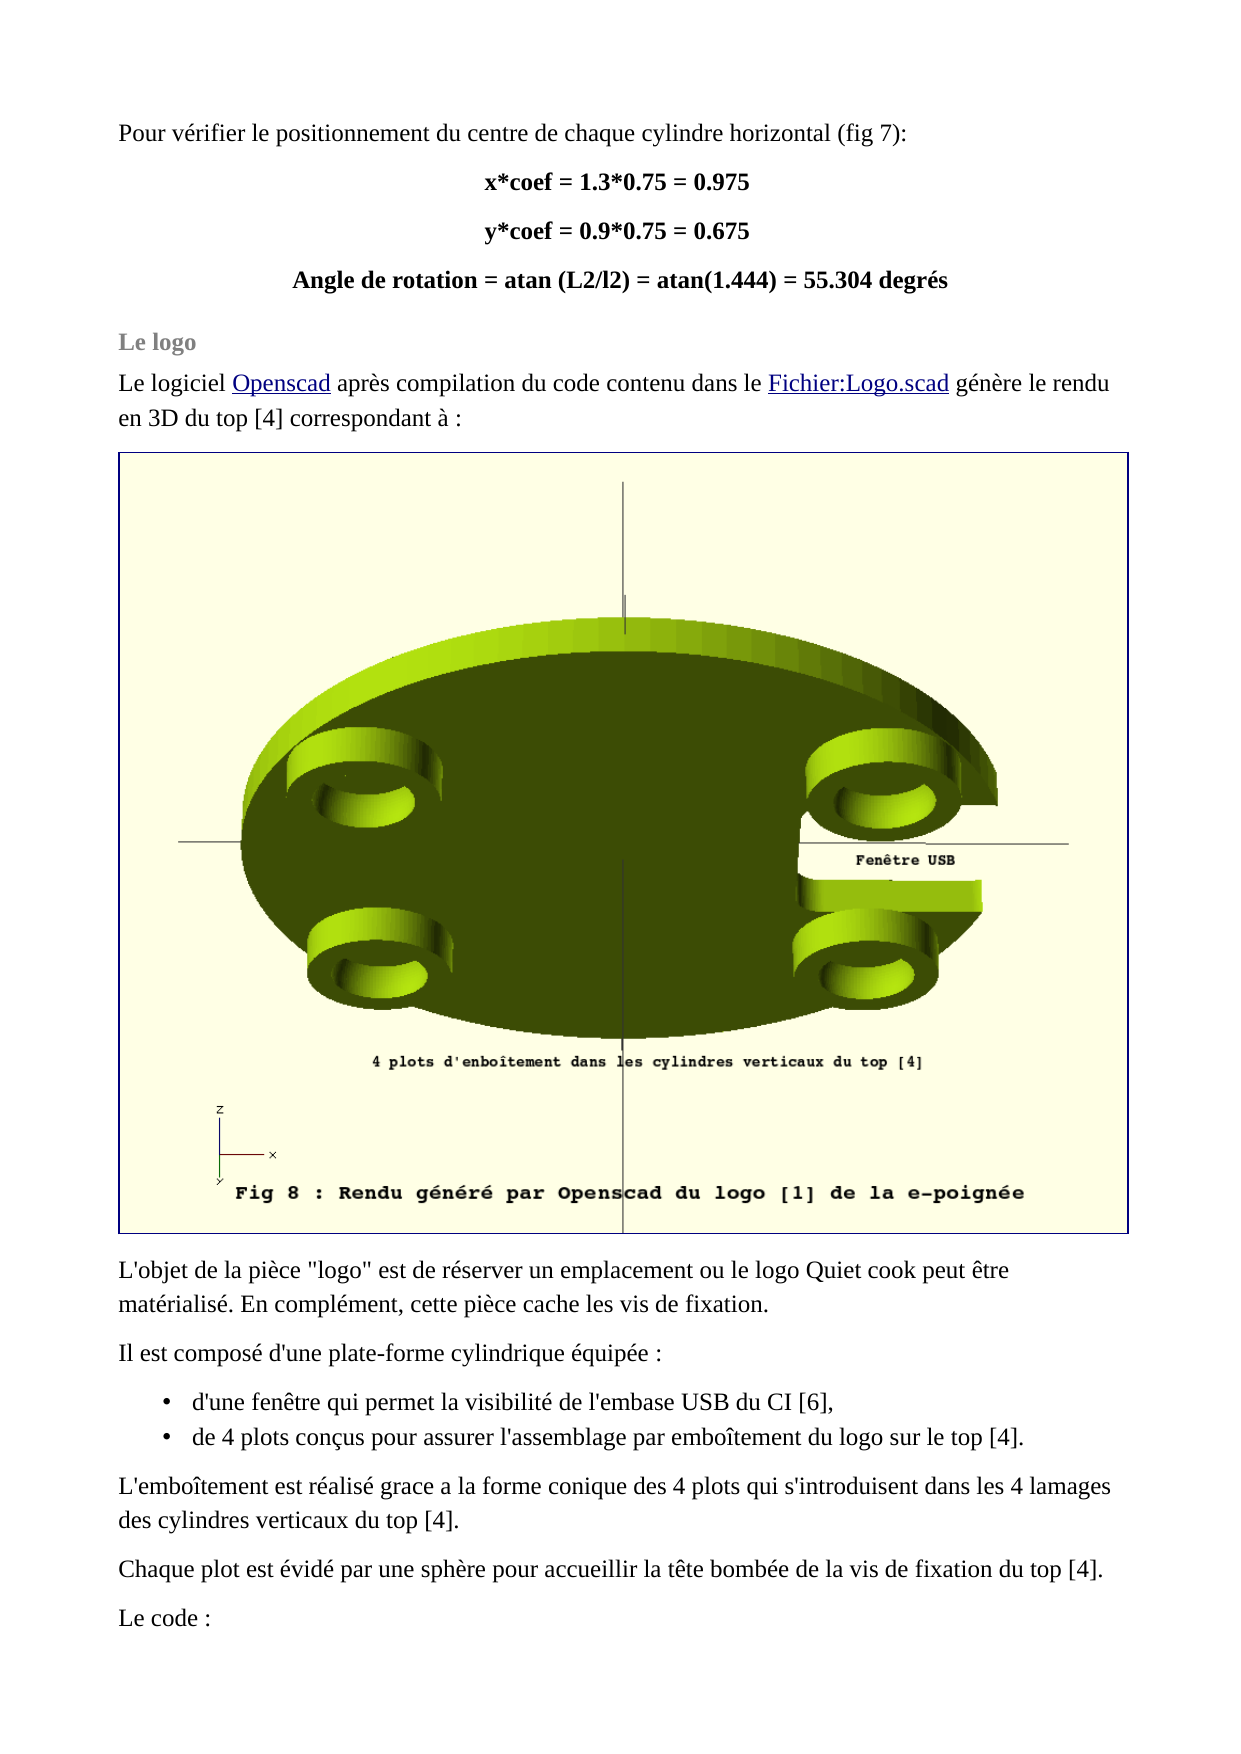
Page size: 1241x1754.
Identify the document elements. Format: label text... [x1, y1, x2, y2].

subtitle Le logo [118, 327, 1122, 356]
text Il est composé d'une plate-forme cylindrique équipée : [118, 1338, 1122, 1367]
text Pour vérifier le positionnement du centre de chaque cylindre horizontal (fig 7): [118, 118, 1122, 147]
text L'emboîtement est réalisé grace a la forme conique des 4 plots qui s'introduisent dans les 4 lamages des cylindres verticaux du top [4]. [118, 1471, 1122, 1534]
text L'objet de la pièce "logo" est de réserver un emplacement ou le logo Quiet cook peut être matérialisé. En complément, cette pièce cache les vis de fixation. [118, 1255, 1122, 1318]
text Chaque plot est évidé par une sphère pour accueillir la tête bombée de la vis de fixation du top [4]. [118, 1554, 1122, 1583]
text Le logiciel Openscad après compilation du code contenu dans le Fichier:Logo.scad génère le rendu en 3D du top [4] correspondant à : [118, 368, 1122, 431]
list d'une fenêtre qui permet la visibilité de l'embase USB du CI [6], [162, 1387, 1122, 1416]
text x*coef = 1.3*0.75 = 0.975 [118, 167, 1122, 196]
text Le code : [118, 1603, 1122, 1632]
text Angle de rotation = atan (L2/l2) = atan(1.444) = 55.304 degrés [118, 265, 1122, 294]
picture [120, 453, 1127, 1233]
text y*coef = 0.9*0.75 = 0.675 [118, 216, 1122, 245]
list de 4 plots conçus pour assurer l'assemblage par emboîtement du logo sur le top [4]. [162, 1422, 1122, 1451]
